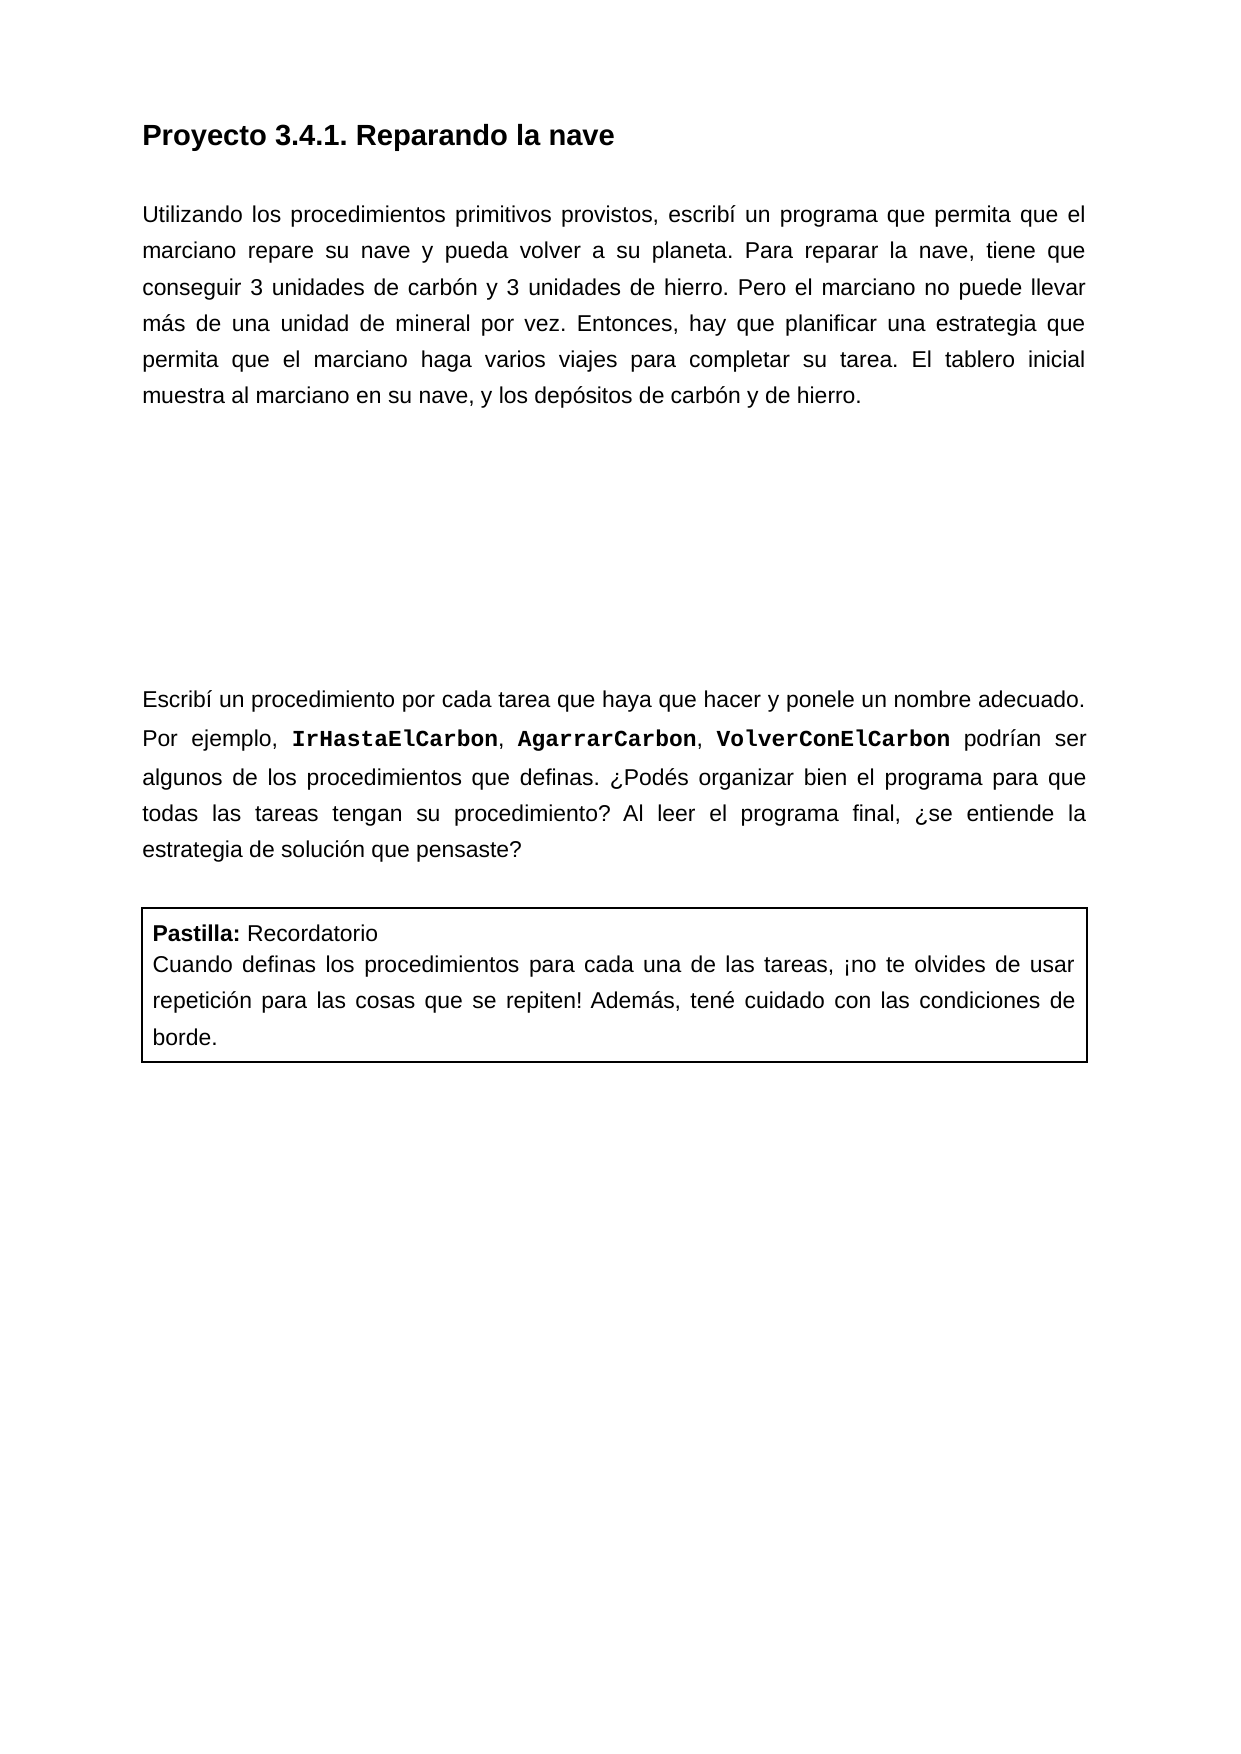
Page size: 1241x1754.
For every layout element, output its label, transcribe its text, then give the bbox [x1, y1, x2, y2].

text Proyecto 3.4.1. Reparando la nave [142, 118, 1087, 152]
text Escribí un procedimiento por cada tarea que haya que hacer y ponele un nombre adecuado. Por ejemplo, IrHastaElCarbon, AgarrarCarbon, VolverConElCarbon podrían ser algunos de los procedimientos que definas. ¿Podés organizar bien el programa para que todas las tareas tengan su procedimiento? Al leer el programa final, ¿se entiende la estrategia de solución que pensaste? [142, 686, 1087, 862]
text Utilizando los procedimientos primitivos provistos, escribí un programa que permita que el marciano repare su nave y pueda volver a su planeta. Para reparar la nave, tiene que conseguir 3 unidades de carbón y 3 unidades de hierro. Pero el marciano no puede llevar más de una unidad de mineral por vez. Entonces, hay que planificar una estrategia que permita que el marciano haga varios viajes para completar su tarea. El tablero inicial muestra al marciano en su nave, y los depósitos de carbón y de hierro. [142, 201, 1087, 409]
table_header Pastilla: Recordatorio Cuando definas los procedimientos para cada una de las tareas, ¡no te olvides de usar repetición para las cosas que se repiten! Además, tené cuidado con las condiciones de borde. [143, 909, 1086, 1061]
